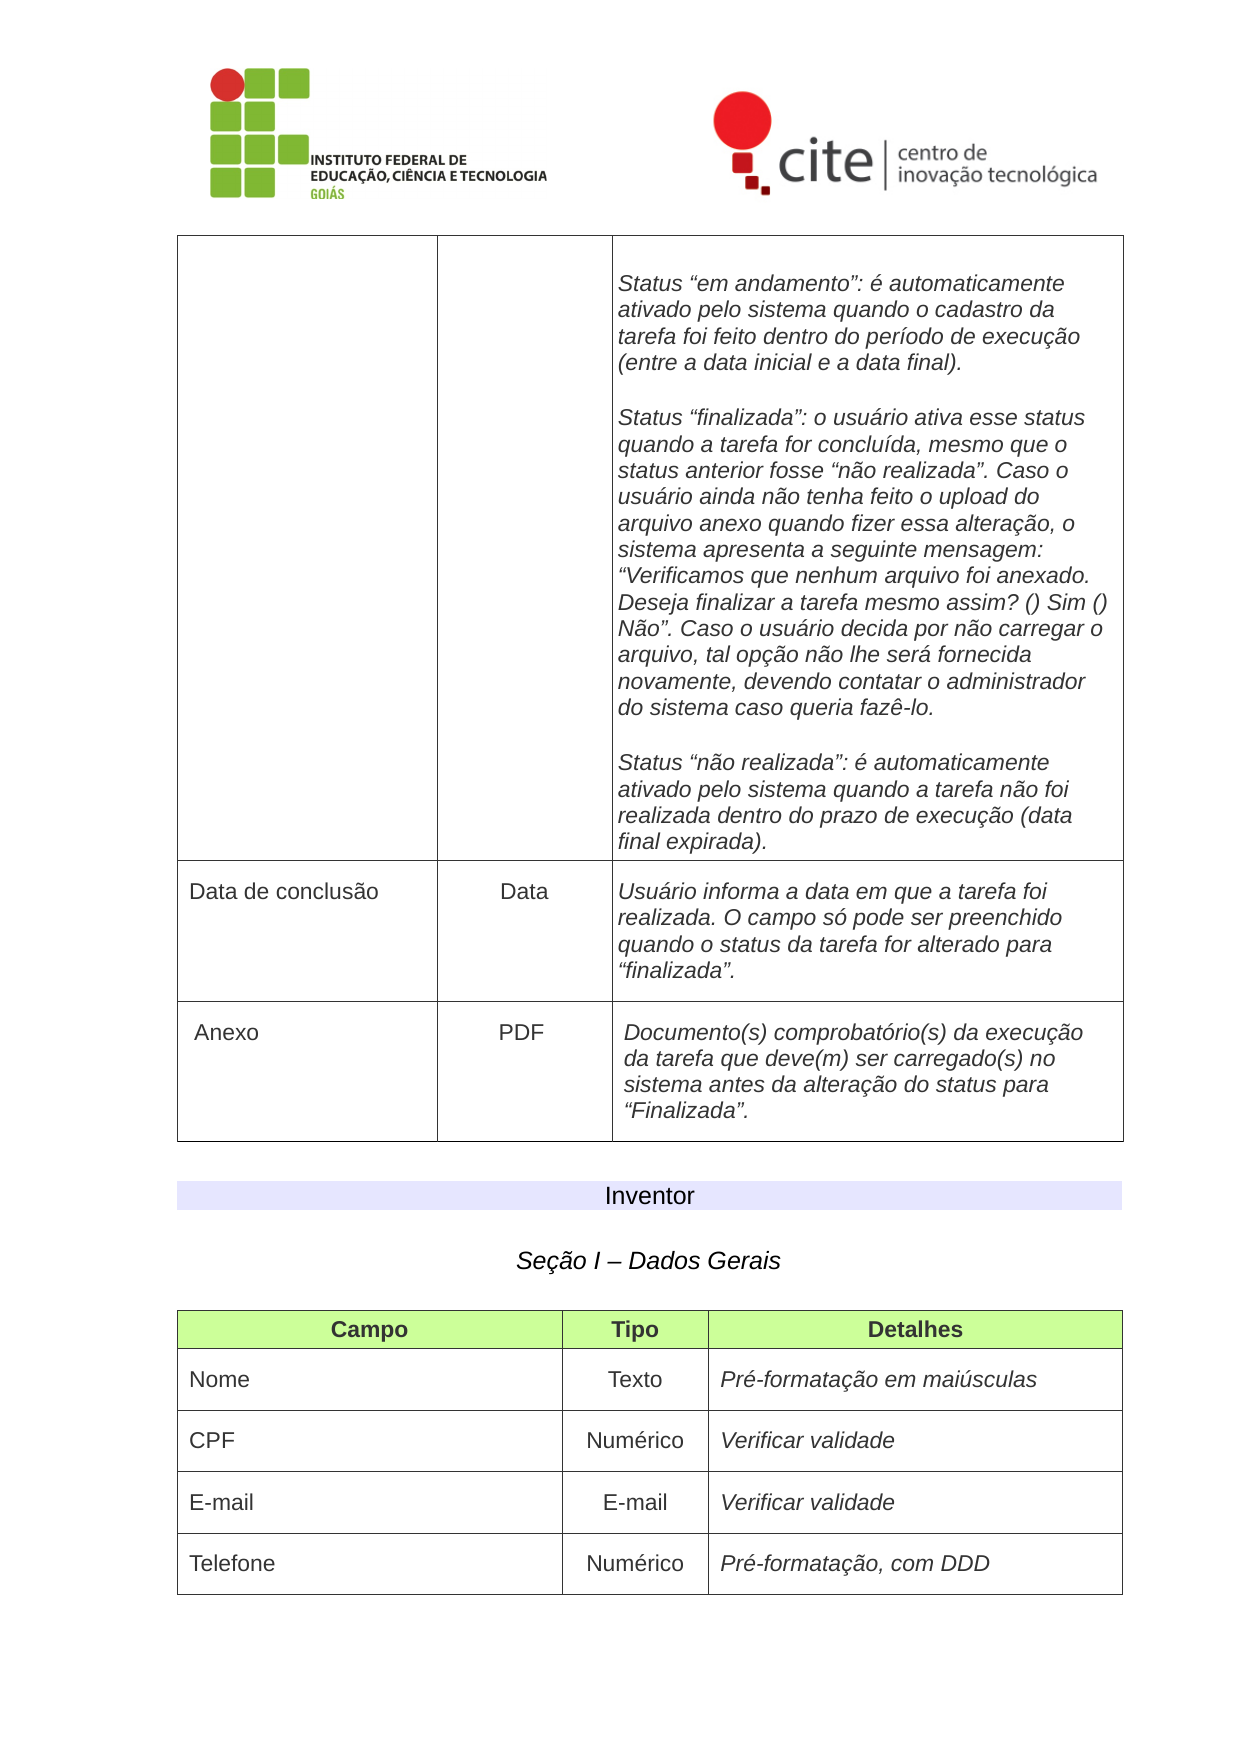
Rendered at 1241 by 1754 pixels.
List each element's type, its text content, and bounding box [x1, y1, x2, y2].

table_cell Data de conclusão [178, 861, 437, 1001]
table_header Campo [178, 1311, 562, 1348]
text Seção I – Dados Gerais [177, 1246, 1122, 1274]
table_cell E-mail [178, 1472, 562, 1533]
table_cell Documento(s) comprobatório(s) da execução da tarefa que deve(m) ser carregado(s) no sistema antes da alteração do status para “Finalizada”. [613, 1002, 1123, 1141]
table_cell Pré-formatação em maiúsculas [709, 1349, 1122, 1410]
table_cell Numérico [563, 1411, 708, 1471]
table_cell Usuário informa a data em que a tarefa foi realizada. O campo só pode ser preenchido quando o status da tarefa for alterado para “finalizada”. [613, 861, 1123, 1001]
table_cell Data [438, 861, 612, 1001]
table_cell PDF [438, 1002, 612, 1141]
picture [210, 68, 547, 199]
text Inventor [177, 1181, 1122, 1210]
table_header Detalhes [709, 1311, 1122, 1348]
table_cell Texto [563, 1349, 708, 1410]
table_cell [178, 236, 437, 860]
table_cell Verificar validade [709, 1472, 1122, 1533]
table_cell Numérico [563, 1534, 708, 1594]
table_cell [438, 236, 612, 860]
table_header Tipo [563, 1311, 708, 1348]
table_cell Status “em andamento”: é automaticamente ativado pelo sistema quando o cadastro da tarefa foi feito dentro do período de execução (entre a data inicial e a data final). Status “finalizada”: o usuário ativa esse status quando a tarefa for concluída, mesmo que o status anterior fosse “não realizada”. Caso o usuário ainda não tenha feito o upload do arquivo anexo quando fizer essa alteração, o sistema apresenta a seguinte mensagem: “Verificamos que nenhum arquivo foi anexado. Deseja finalizar a tarefa mesmo assim? () Sim () Não”. Caso o usuário decida por não carregar o arquivo, tal opção não lhe será fornecida novamente, devendo contatar o administrador do sistema caso queria fazê-lo. Status “não realizada”: é automaticamente ativado pelo sistema quando a tarefa não foi realizada dentro do prazo de execução (data final expirada). [613, 236, 1123, 860]
picture [688, 82, 1124, 206]
table_cell Pré-formatação, com DDD [709, 1534, 1122, 1594]
table_cell Telefone [178, 1534, 562, 1594]
table_cell Anexo [178, 1002, 437, 1141]
table_cell CPF [178, 1411, 562, 1471]
table_cell Verificar validade [709, 1411, 1122, 1471]
table_cell Nome [178, 1349, 562, 1410]
table_cell E-mail [563, 1472, 708, 1533]
